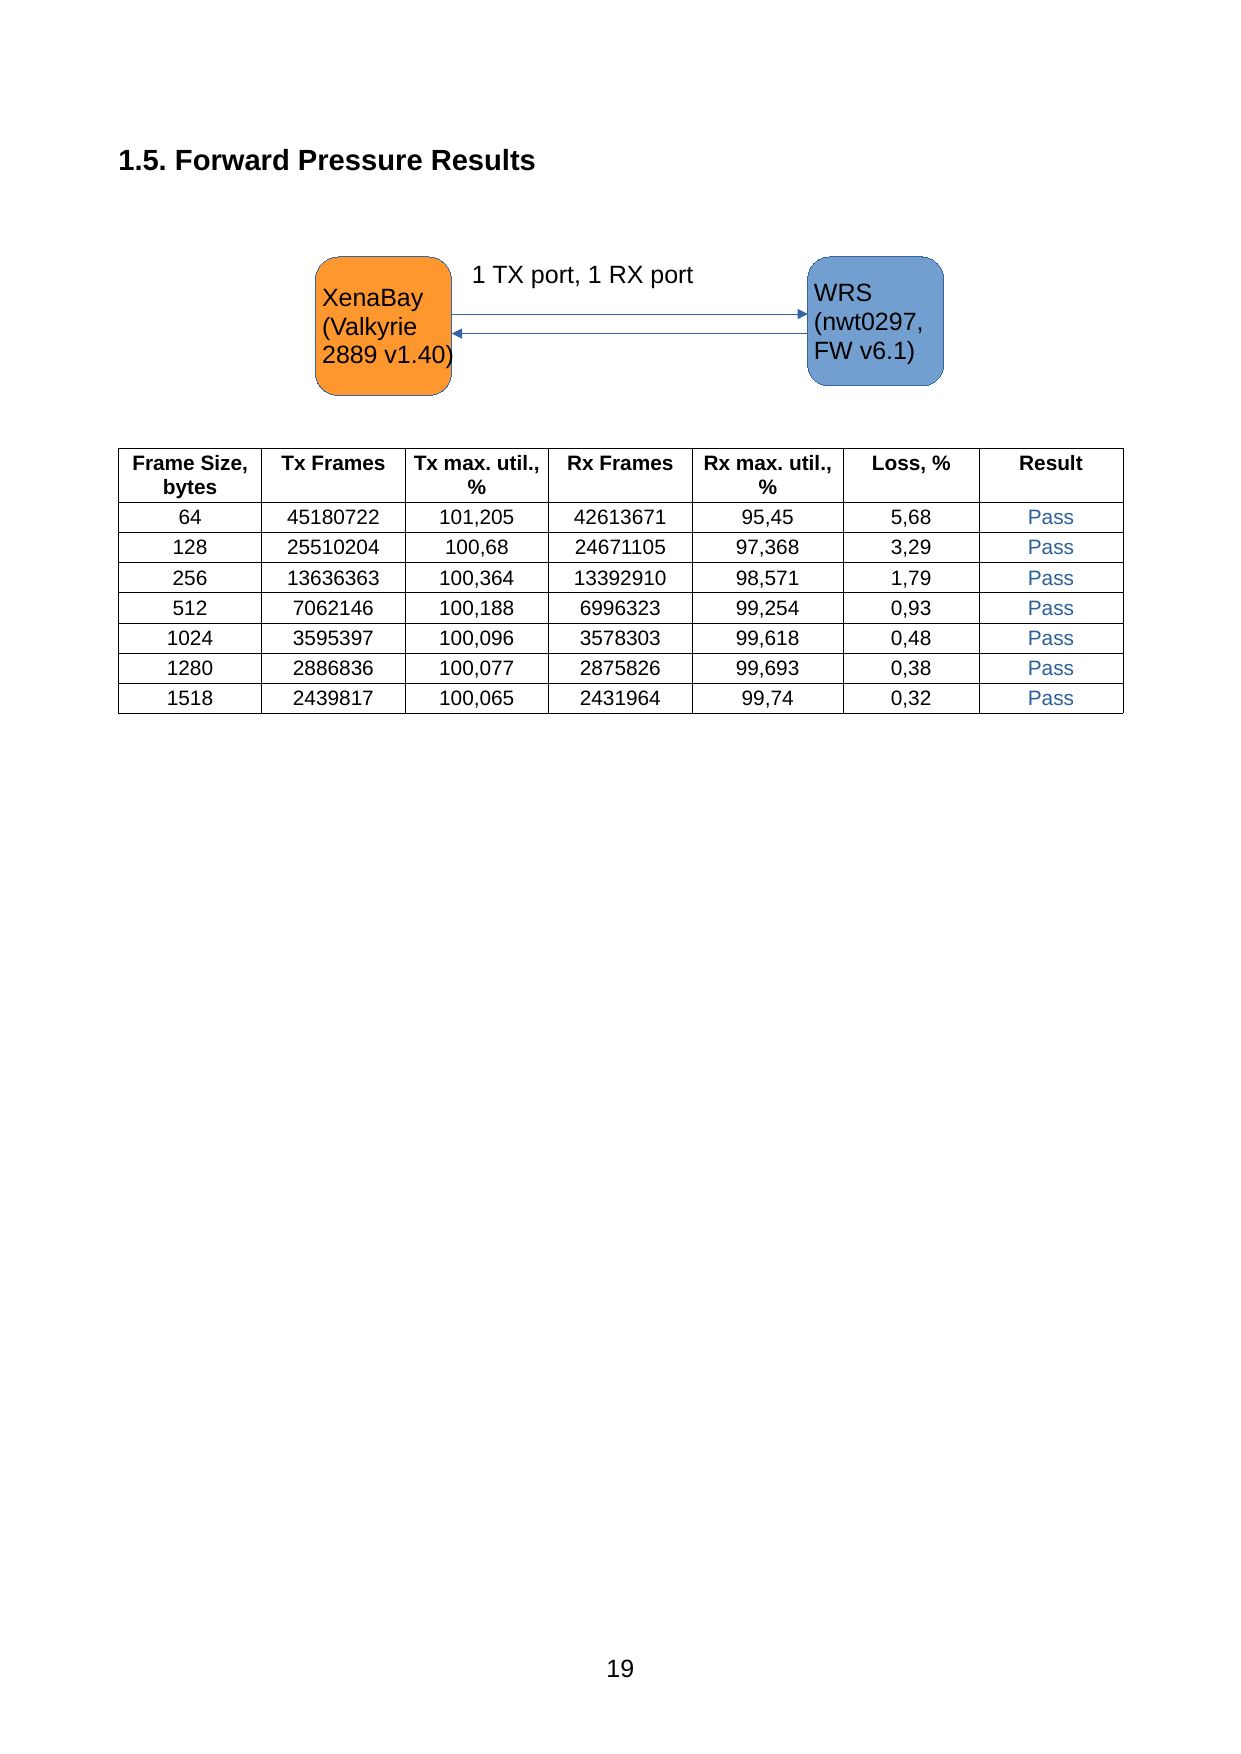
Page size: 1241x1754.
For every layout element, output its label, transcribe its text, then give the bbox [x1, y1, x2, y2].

table_cell 45180722 [262, 503, 405, 532]
table_cell Pass [980, 593, 1123, 622]
table_cell 0,93 [844, 593, 979, 622]
table_header Result [980, 449, 1123, 502]
table_cell Pass [980, 654, 1123, 683]
table_cell 98,571 [693, 563, 843, 592]
table_cell 1024 [119, 624, 261, 652]
table_cell Pass [980, 533, 1123, 562]
table_cell 100,077 [406, 654, 548, 683]
table_cell 99,618 [693, 624, 843, 652]
table_cell 13636363 [262, 563, 405, 592]
table_cell 99,693 [693, 654, 843, 683]
table_cell 13392910 [549, 563, 692, 592]
table_cell 25510204 [262, 533, 405, 562]
table_cell 256 [119, 563, 261, 592]
table_cell 24671105 [549, 533, 692, 562]
table_cell 1280 [119, 654, 261, 683]
subtitle 1.5. Forward Pressure Results [118, 143, 1122, 177]
table_cell 100,096 [406, 624, 548, 652]
table_cell 3595397 [262, 624, 405, 652]
table_header Frame Size, bytes [119, 449, 261, 502]
table_cell 0,32 [844, 684, 979, 713]
table_cell 128 [119, 533, 261, 562]
table_cell Pass [980, 624, 1123, 652]
table_cell 2886836 [262, 654, 405, 683]
table_cell 99,254 [693, 593, 843, 622]
table_header Rx Frames [549, 449, 692, 502]
table_cell 100,364 [406, 563, 548, 592]
table_cell 100,68 [406, 533, 548, 562]
table_cell Pass [980, 684, 1123, 713]
table_cell 2875826 [549, 654, 692, 683]
table_cell 95,45 [693, 503, 843, 532]
table_cell 1518 [119, 684, 261, 713]
table_header Loss, % [844, 449, 979, 502]
table_header Tx max. util., % [406, 449, 548, 502]
table_cell 512 [119, 593, 261, 622]
table_cell 2431964 [549, 684, 692, 713]
table_cell 100,065 [406, 684, 548, 713]
table_cell 64 [119, 503, 261, 532]
table_cell 97,368 [693, 533, 843, 562]
table_cell 3578303 [549, 624, 692, 652]
table_cell 42613671 [549, 503, 692, 532]
table_cell 0,38 [844, 654, 979, 683]
table_cell 0,48 [844, 624, 979, 652]
table_cell 101,205 [406, 503, 548, 532]
table_cell 100,188 [406, 593, 548, 622]
table_cell Pass [980, 503, 1123, 532]
table_header Tx Frames [262, 449, 405, 502]
table_header Rx max. util., % [693, 449, 843, 502]
table_cell 3,29 [844, 533, 979, 562]
table_cell 5,68 [844, 503, 979, 532]
table_cell Pass [980, 563, 1123, 592]
table_cell 6996323 [549, 593, 692, 622]
table_cell 99,74 [693, 684, 843, 713]
table_cell 2439817 [262, 684, 405, 713]
table_cell 7062146 [262, 593, 405, 622]
table_cell 1,79 [844, 563, 979, 592]
